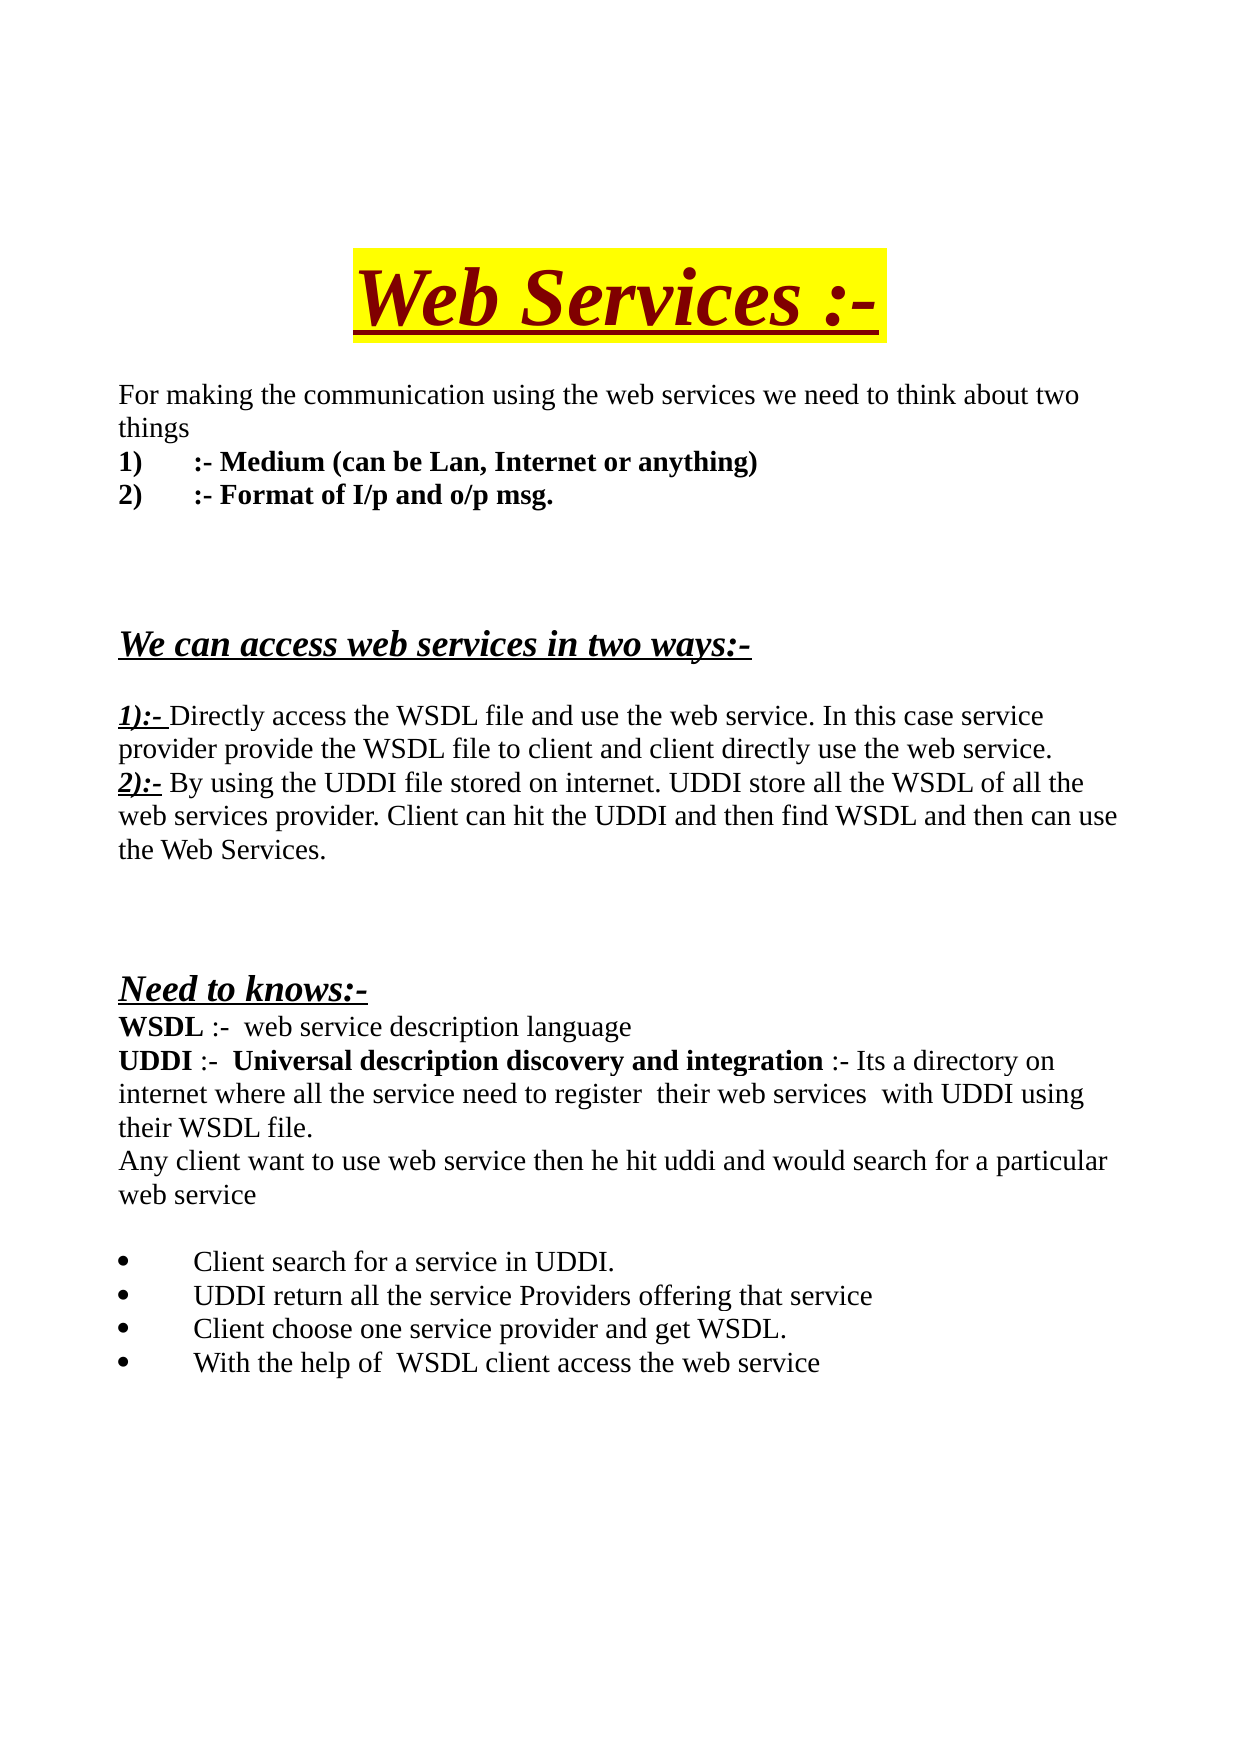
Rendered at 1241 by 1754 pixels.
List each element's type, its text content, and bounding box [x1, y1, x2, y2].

text Need to knows:- [118, 966, 1122, 1009]
text Any client want to use web service then he hit uddi and would search for a particular web service [118, 1143, 1122, 1211]
list Client choose one service provider and get WSDL. [118, 1311, 1122, 1345]
text For making the communication using the web services we need to think about two things [118, 377, 1122, 444]
text 1):- Directly access the WSDL file and use the web service. In this case service provider provide the WSDL file to client and client directly use the web service. [118, 698, 1122, 765]
text 2):- By using the UDDI file stored on internet. UDDI store all the WSDL of all the web services provider. Client can hit the UDDI and then find WSDL and then can use the Web Services. [118, 765, 1122, 866]
text Web Services :- [118, 247, 1122, 343]
list With the help of WSDL client access the web service [118, 1345, 1122, 1379]
text WSDL :- web service description language [118, 1009, 1122, 1043]
text UDDI :- Universal description discovery and integration :- Its a directory on internet where all the service need to register their web services with UDDI using their WSDL file. [118, 1043, 1122, 1143]
list Client search for a service in UDDI. [118, 1244, 1122, 1278]
list UDDI return all the service Providers offering that service [118, 1278, 1122, 1311]
list :- Medium (can be Lan, Internet or anything) [118, 444, 1122, 477]
text We can access web services in two ways:- [118, 621, 1122, 664]
list :- Format of I/p and o/p msg. [118, 477, 1122, 511]
